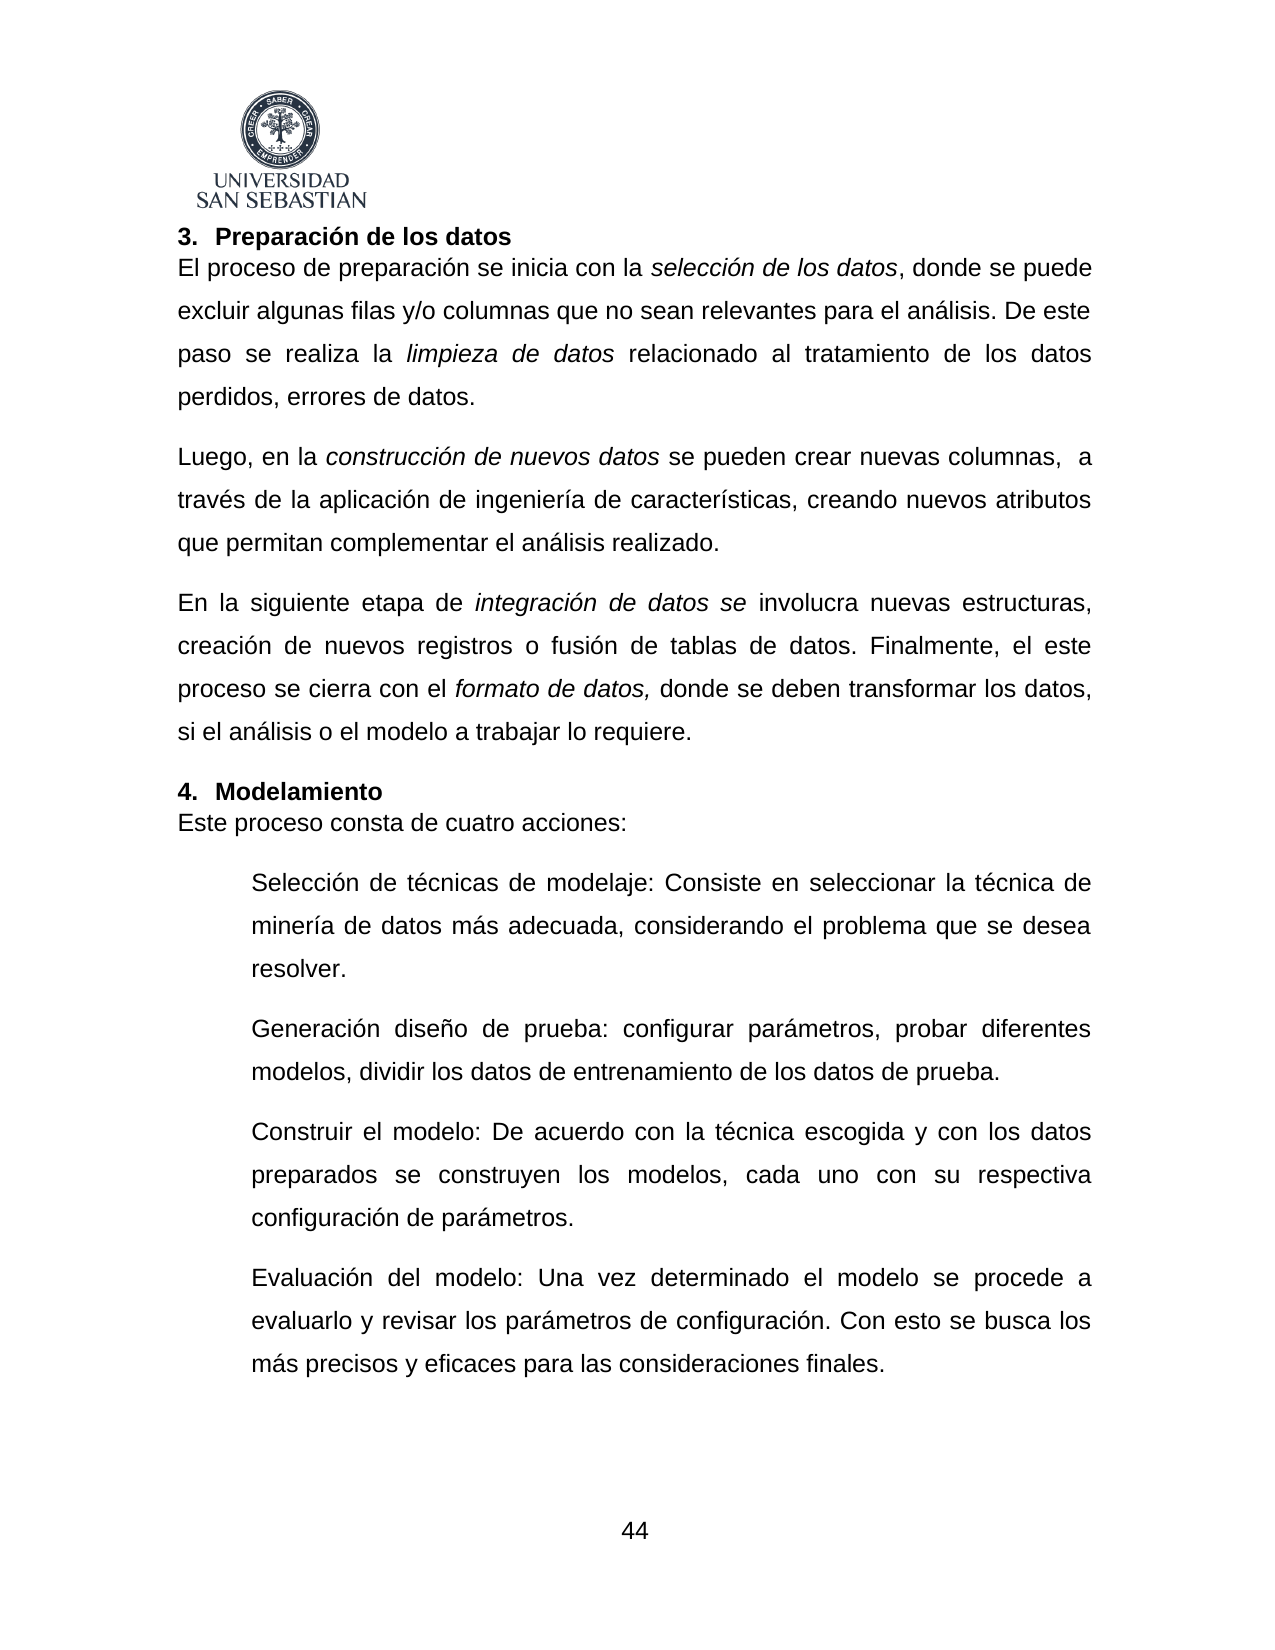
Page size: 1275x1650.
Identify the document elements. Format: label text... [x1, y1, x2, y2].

text Construir el modelo: De acuerdo con la técnica escogida y con los datos preparados se construyen los modelos, cada uno con su respectiva configuración de parámetros. [251, 1117, 1093, 1232]
text Selección de técnicas de modelaje: Consiste en seleccionar la técnica de minería de datos más adecuada, considerando el problema que se desea resolver. [251, 868, 1093, 983]
picture [177, 76, 387, 222]
subtitle Preparación de los datos [177, 222, 1093, 250]
text Evaluación del modelo: Una vez determinado el modelo se procede a evaluarlo y revisar los parámetros de configuración. Con esto se busca los más precisos y eficaces para las consideraciones finales. [251, 1263, 1093, 1378]
subtitle Modelamiento [177, 777, 1093, 806]
text Generación diseño de prueba: configurar parámetros, probar diferentes modelos, dividir los datos de entrenamiento de los datos de prueba. [251, 1014, 1093, 1086]
text Este proceso consta de cuatro acciones: [177, 808, 1093, 837]
text Luego, en la construcción de nuevos datos se pueden crear nuevas columnas, a través de la aplicación de ingeniería de características, creando nuevos atributos que permitan complementar el análisis realizado. [177, 442, 1093, 557]
text El proceso de preparación se inicia con la selección de los datos, donde se puede excluir algunas filas y/o columnas que no sean relevantes para el análisis. De este paso se realiza la limpieza de datos relacionado al tratamiento de los datos perdidos, errores de datos. [177, 253, 1093, 411]
text En la siguiente etapa de integración de datos se involucra nuevas estructuras, creación de nuevos registros o fusión de tablas de datos. Finalmente, el este proceso se cierra con el formato de datos, donde se deben transformar los datos, si el análisis o el modelo a trabajar lo requiere. [177, 588, 1093, 746]
